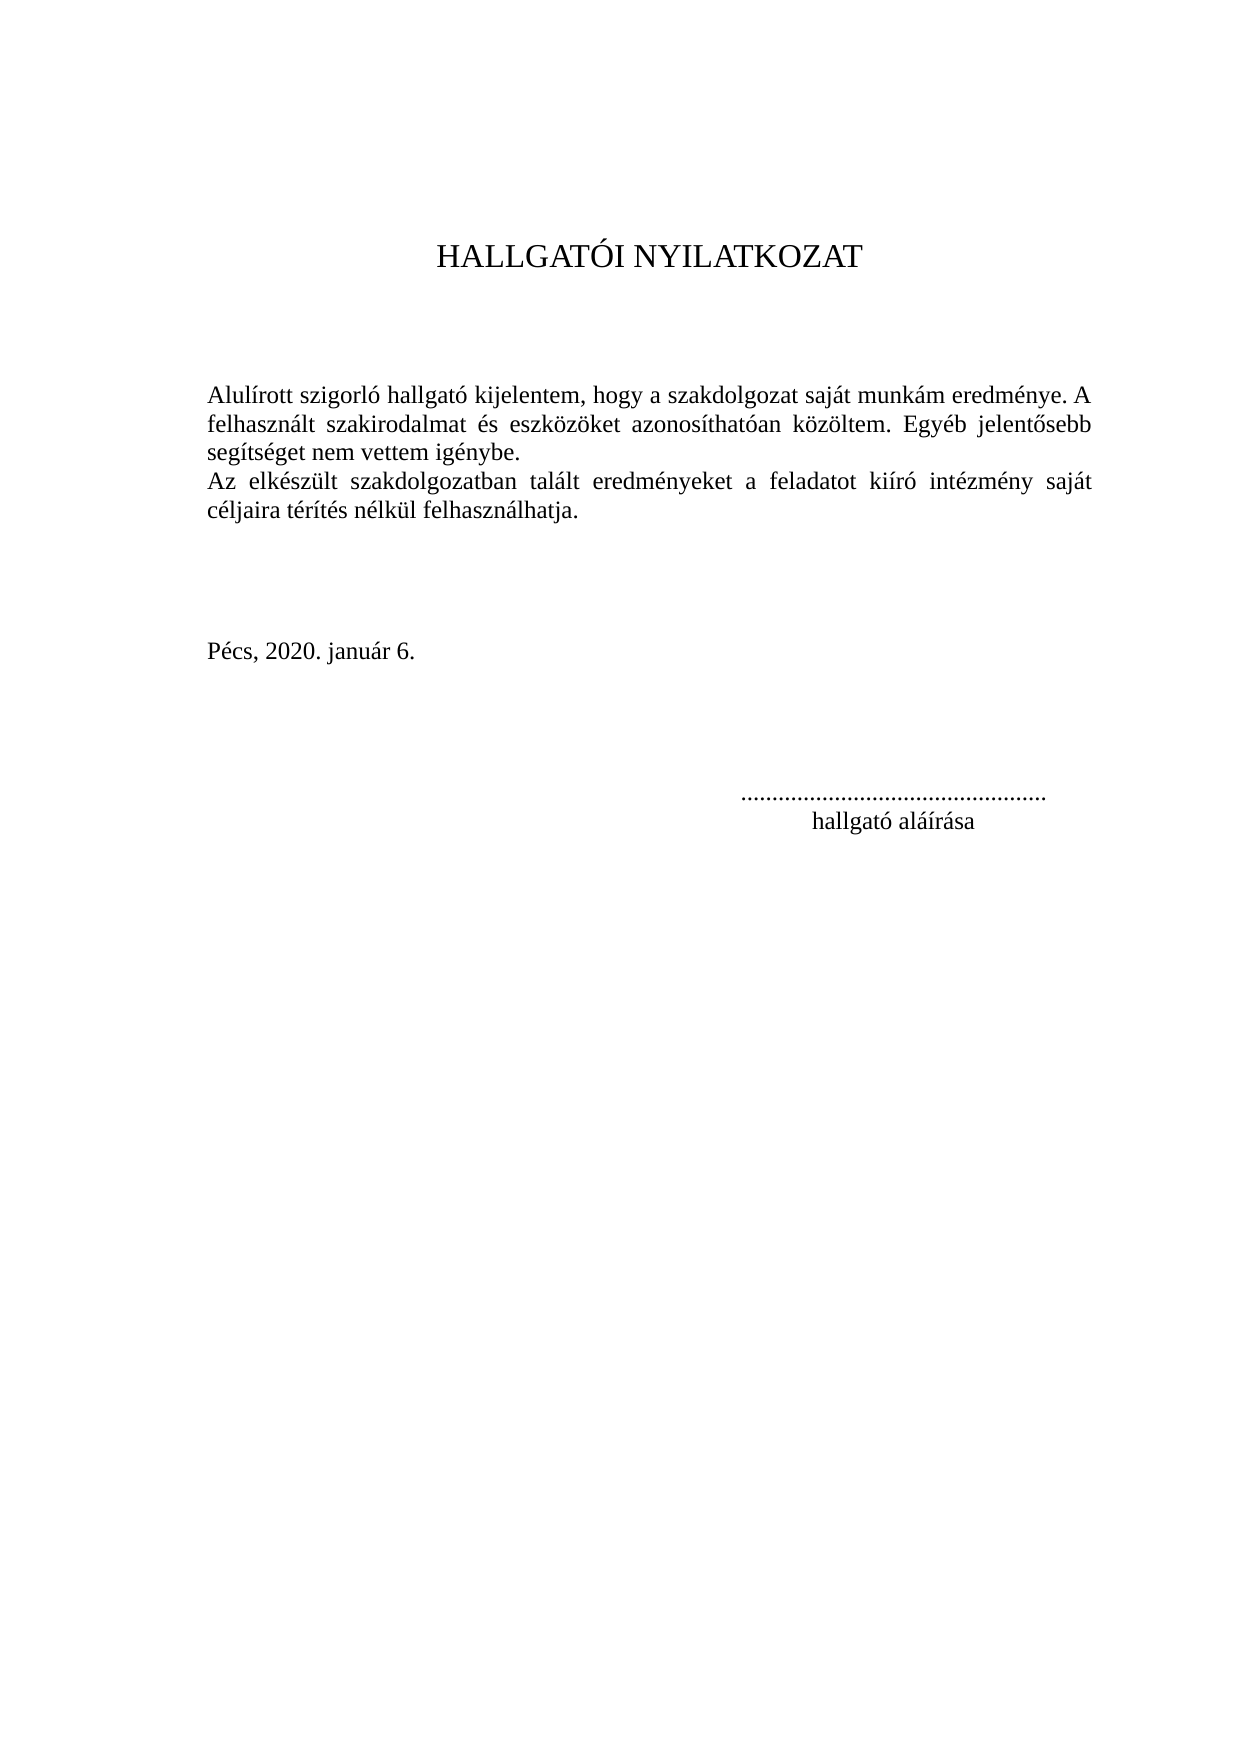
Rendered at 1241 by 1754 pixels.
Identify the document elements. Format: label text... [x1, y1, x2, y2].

table_header [200, 778, 679, 835]
text Alulírott szigorló hallgató kijelentem, hogy a szakdolgozat saját munkám eredménye. A felhasznált szakirodalmat és eszközöket azonosíthatóan közöltem. Egyéb jelentősebb segítséget nem vettem igénybe. [207, 380, 1092, 466]
table_header ................................................. hallgató aláírása [679, 778, 1107, 835]
text Az elkészült szakdolgozatban talált eredményeket a feladatot kiíró intézmény saját céljaira térítés nélkül felhasználhatja. [207, 466, 1092, 524]
text Pécs, 2020. január 6. [207, 636, 1092, 665]
text HALLGATÓI NYILATKOZAT [207, 236, 1092, 274]
